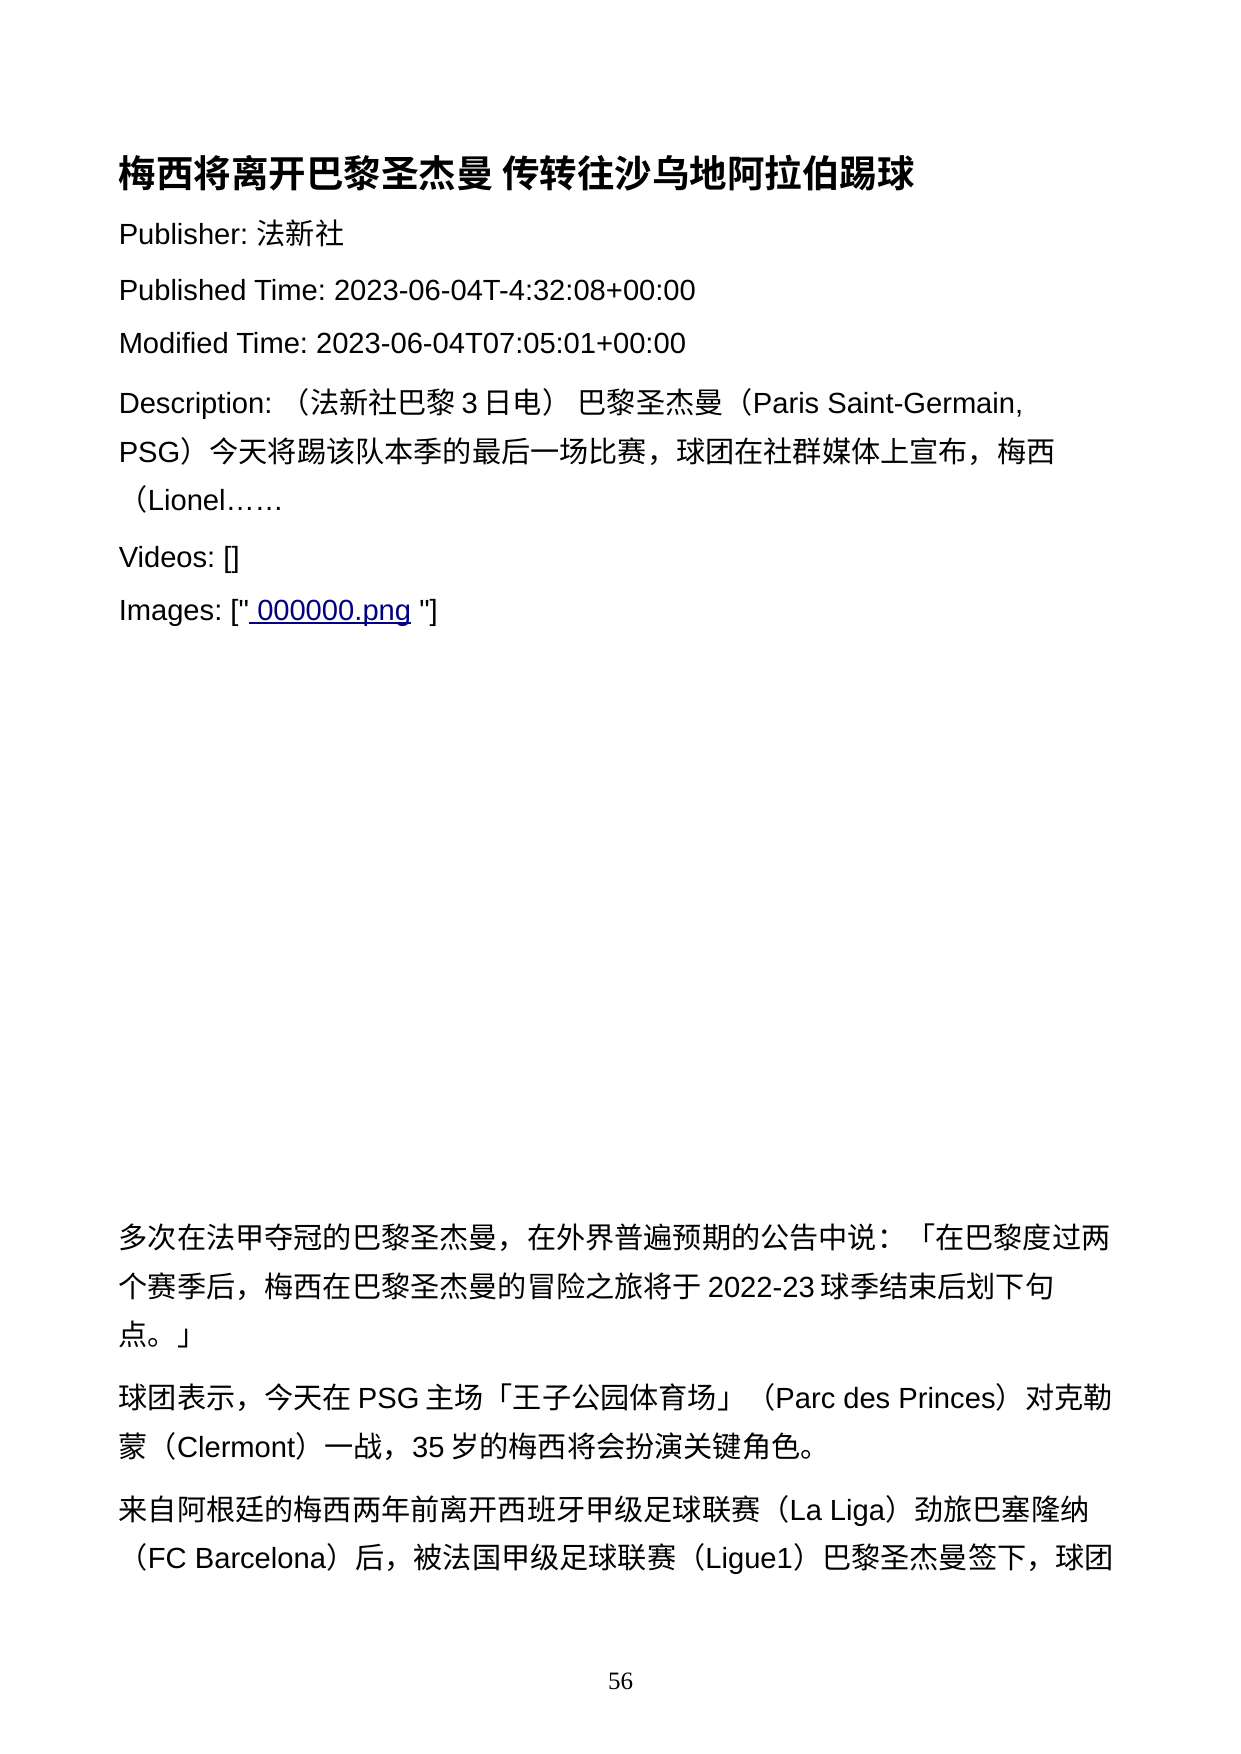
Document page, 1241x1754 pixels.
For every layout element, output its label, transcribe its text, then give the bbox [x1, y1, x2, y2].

text Videos: [] [118, 540, 1122, 573]
text 多次在法甲夺冠的巴黎圣杰曼，在外界普遍预期的公告中说：「在巴黎度过两个赛季后，梅西在巴黎圣杰曼的冒险之旅将于2022-23球季结束后划下句点。」 [118, 1214, 1122, 1354]
text Images: [" 000000.png "] [118, 593, 1122, 627]
text Description: （法新社巴黎3日电） 巴黎圣杰曼（Paris Saint-Germain, PSG）今天将踢该队本季的最后一场比赛，球团在社群媒体上宣布，梅西（Lionel…… [118, 380, 1122, 519]
text Publisher: 法新社 [118, 210, 1122, 253]
text 球团表示，今天在PSG主场「王子公园体育场」（Parc des Princes）对克勒蒙（Clermont）一战，35岁的梅西将会扮演关键角色。 [118, 1375, 1122, 1466]
text Published Time: 2023-06-04T-4:32:08+00:00 [118, 273, 1122, 307]
text Modified Time: 2023-06-04T07:05:01+00:00 [118, 327, 1122, 360]
subtitle 梅西将离开巴黎圣杰曼 传转往沙乌地阿拉伯踢球 [118, 143, 1122, 198]
text 来自阿根廷的梅西两年前离开西班牙甲级足球联赛（La Liga）劲旅巴塞隆纳（FC Barcelona）后，被法国甲级足球联赛（Ligue1）巴黎圣杰曼签下，球团 [118, 1486, 1122, 1577]
